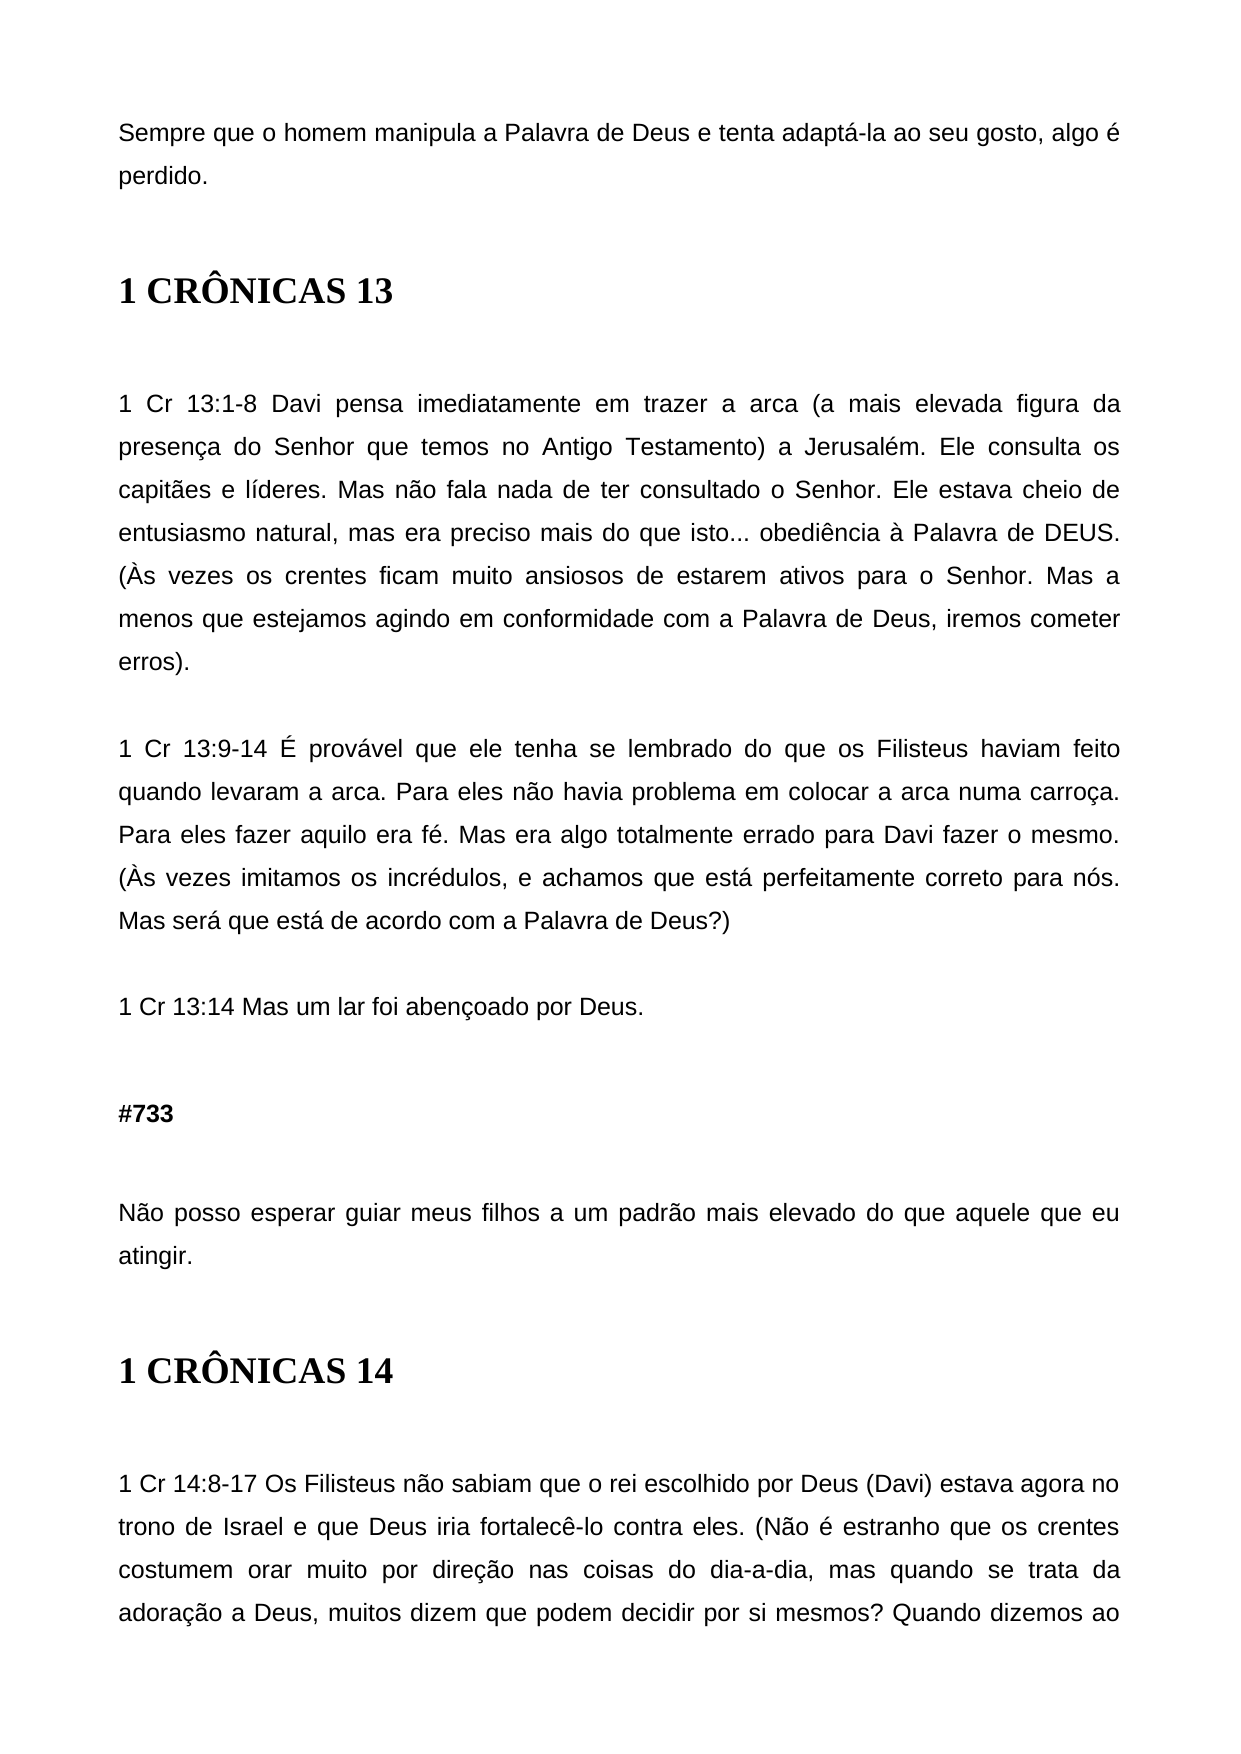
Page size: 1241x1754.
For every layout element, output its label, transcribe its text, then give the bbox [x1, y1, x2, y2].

subtitle 1 CRÔNICAS 13 [118, 268, 1122, 311]
text 1 Cr 13:9-14 É provável que ele tenha se lembrado do que os Filisteus haviam feito quando levaram a arca. Para eles não havia problema em colocar a arca numa carroça. Para eles fazer aquilo era fé. Mas era algo totalmente errado para Davi fazer o mesmo. (Às vezes imitamos os incrédulos, e achamos que está perfeitamente correto para nós. Mas será que está de acordo com a Palavra de Deus?) [118, 734, 1122, 935]
text 1 Cr 13:1-8 Davi pensa imediatamente em trazer a arca (a mais elevada figura da presença do Senhor que temos no Antigo Testamento) a Jerusalém. Ele consulta os capitães e líderes. Mas não fala nada de ter consultado o Senhor. Ele estava cheio de entusiasmo natural, mas era preciso mais do que isto... obediência à Palavra de DEUS. (Às vezes os crentes ficam muito ansiosos de estarem ativos para o Senhor. Mas a menos que estejamos agindo em conformidade com a Palavra de Deus, iremos cometer erros). [118, 389, 1122, 676]
subtitle #733 [118, 1099, 1122, 1128]
text 1 Cr 13:14 Mas um lar foi abençoado por Deus. [118, 992, 1122, 1021]
text 1 Cr 14:8-17 Os Filisteus não sabiam que o rei escolhido por Deus (Davi) estava agora no trono de Israel e que Deus iria fortalecê-lo contra eles. (Não é estranho que os crentes costumem orar muito por direção nas coisas do dia-a-dia, mas quando se trata da adoração a Deus, muitos dizem que podem decidir por si mesmos? Quando dizemos ao [118, 1469, 1122, 1627]
subtitle 1 CRÔNICAS 14 [118, 1348, 1122, 1392]
text Não posso esperar guiar meus filhos a um padrão mais elevado do que aquele que eu atingir. [118, 1198, 1122, 1270]
text Sempre que o homem manipula a Palavra de Deus e tenta adaptá-la ao seu gosto, algo é perdido. [118, 118, 1122, 190]
